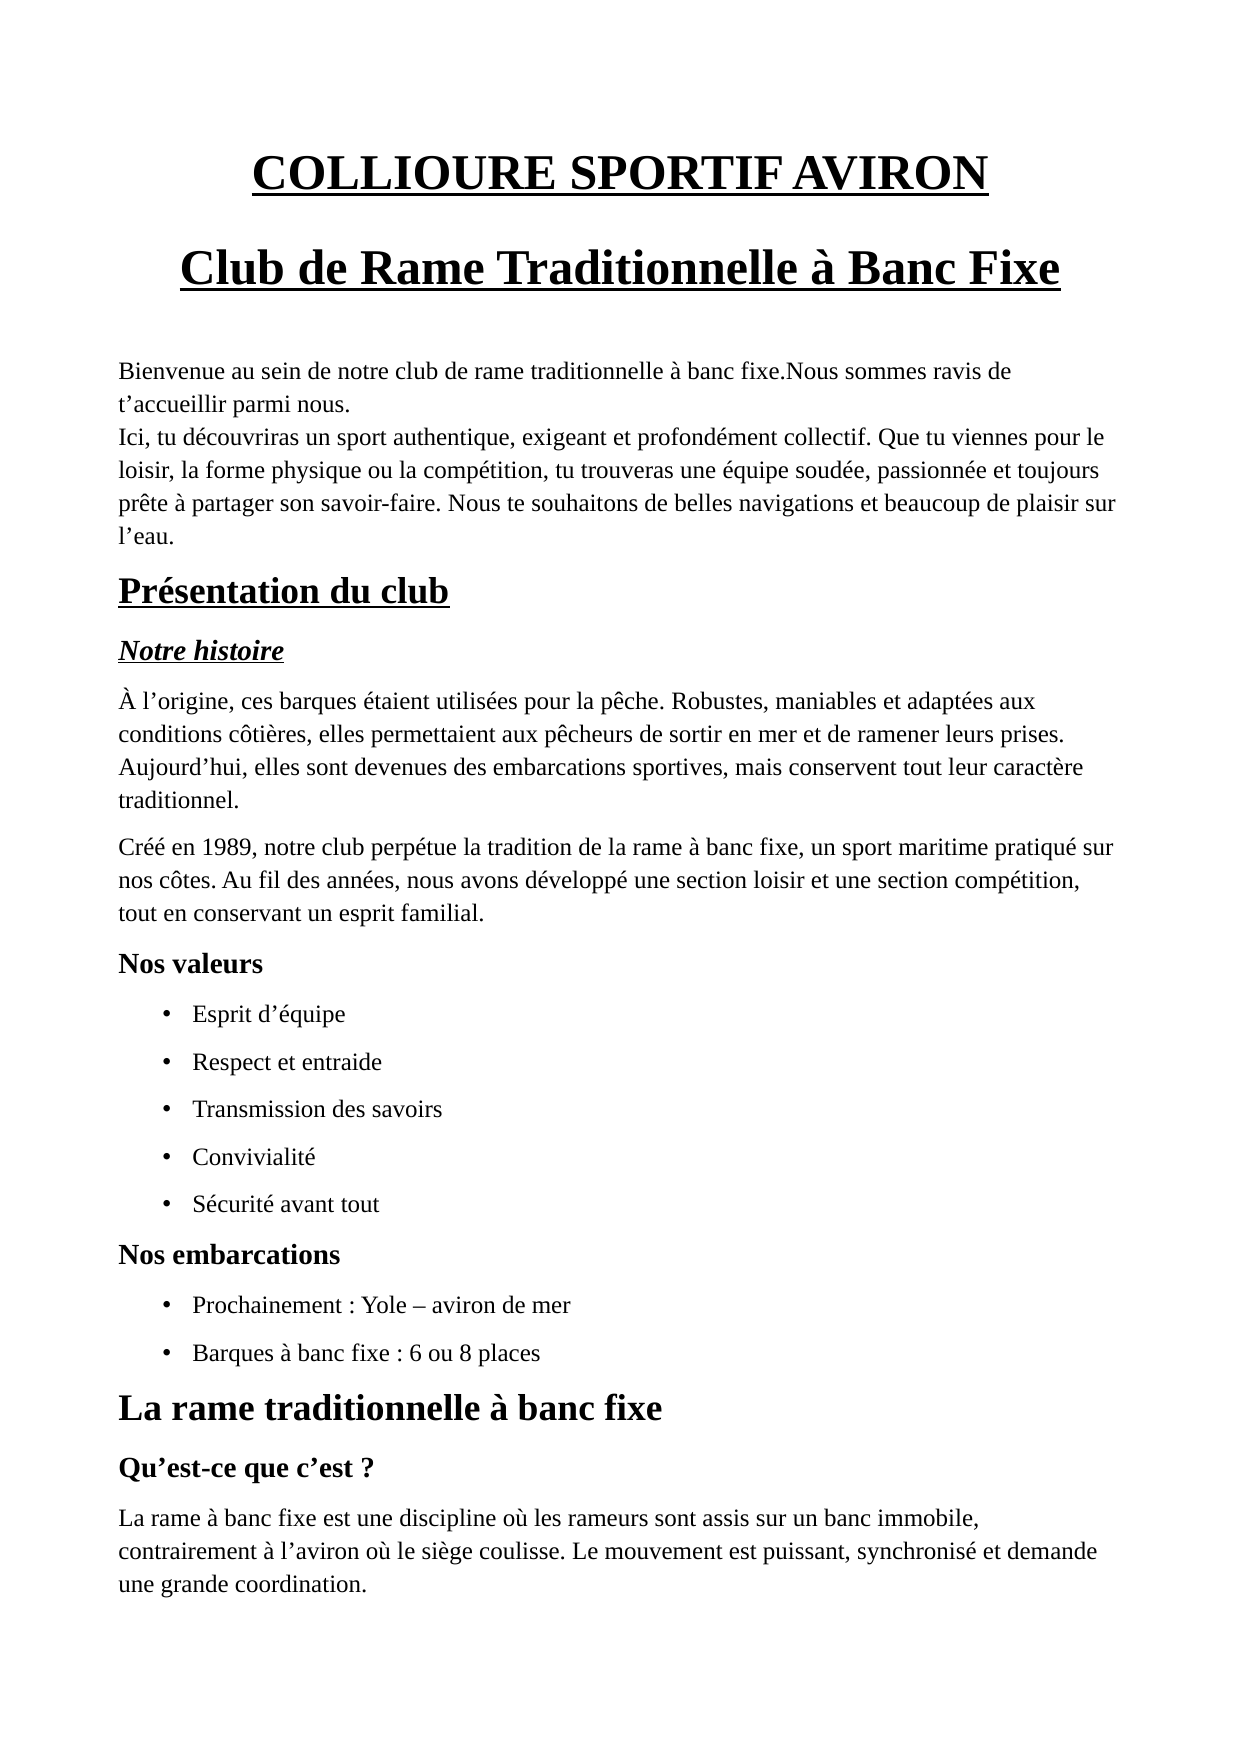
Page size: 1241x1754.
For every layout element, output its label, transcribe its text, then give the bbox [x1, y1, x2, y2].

subtitle Nos embarcations [118, 1237, 1122, 1271]
list Transmission des savoirs [162, 1094, 1122, 1123]
subtitle Présentation du club [118, 568, 1122, 612]
text À l’origine, ces barques étaient utilisées pour la pêche. Robustes, maniables et adaptées aux conditions côtières, elles permettaient aux pêcheurs de sortir en mer et de ramener leurs prises. Aujourd’hui, elles sont devenues des embarcations sportives, mais conservent tout leur caractère traditionnel. [118, 686, 1122, 813]
subtitle Club de Rame Traditionnelle à Banc Fixe [118, 238, 1122, 296]
subtitle COLLIOURE SPORTIF AVIRON [118, 143, 1122, 201]
list Barques à banc fixe : 6 ou 8 places [162, 1338, 1122, 1367]
list Sécurité avant tout [162, 1189, 1122, 1218]
subtitle Qu’est‑ce que c’est ? [118, 1450, 1122, 1483]
list Esprit d’équipe [162, 999, 1122, 1028]
subtitle La rame traditionnelle à banc fixe [118, 1386, 1122, 1429]
subtitle Nos valeurs [118, 946, 1122, 979]
list Prochainement : Yole – aviron de mer [162, 1290, 1122, 1319]
text Bienvenue au sein de notre club de rame traditionnelle à banc fixe.Nous sommes ravis de t’accueillir parmi nous. Ici, tu découvriras un sport authentique, exigeant et profondément collectif. Que tu viennes pour le loisir, la forme physique ou la compétition, tu trouveras une équipe soudée, passionnée et toujours prête à partager son savoir-faire. Nous te souhaitons de belles navigations et beaucoup de plaisir sur l’eau. [118, 356, 1122, 549]
subtitle Notre histoire [118, 633, 1122, 666]
text Créé en 1989, notre club perpétue la tradition de la rame à banc fixe, un sport maritime pratiqué sur nos côtes. Au fil des années, nous avons développé une section loisir et une section compétition, tout en conservant un esprit familial. [118, 832, 1122, 927]
list Respect et entraide [162, 1047, 1122, 1076]
list Convivialité [162, 1142, 1122, 1171]
text La rame à banc fixe est une discipline où les rameurs sont assis sur un banc immobile, contrairement à l’aviron où le siège coulisse. Le mouvement est puissant, synchronisé et demande une grande coordination. [118, 1503, 1122, 1598]
